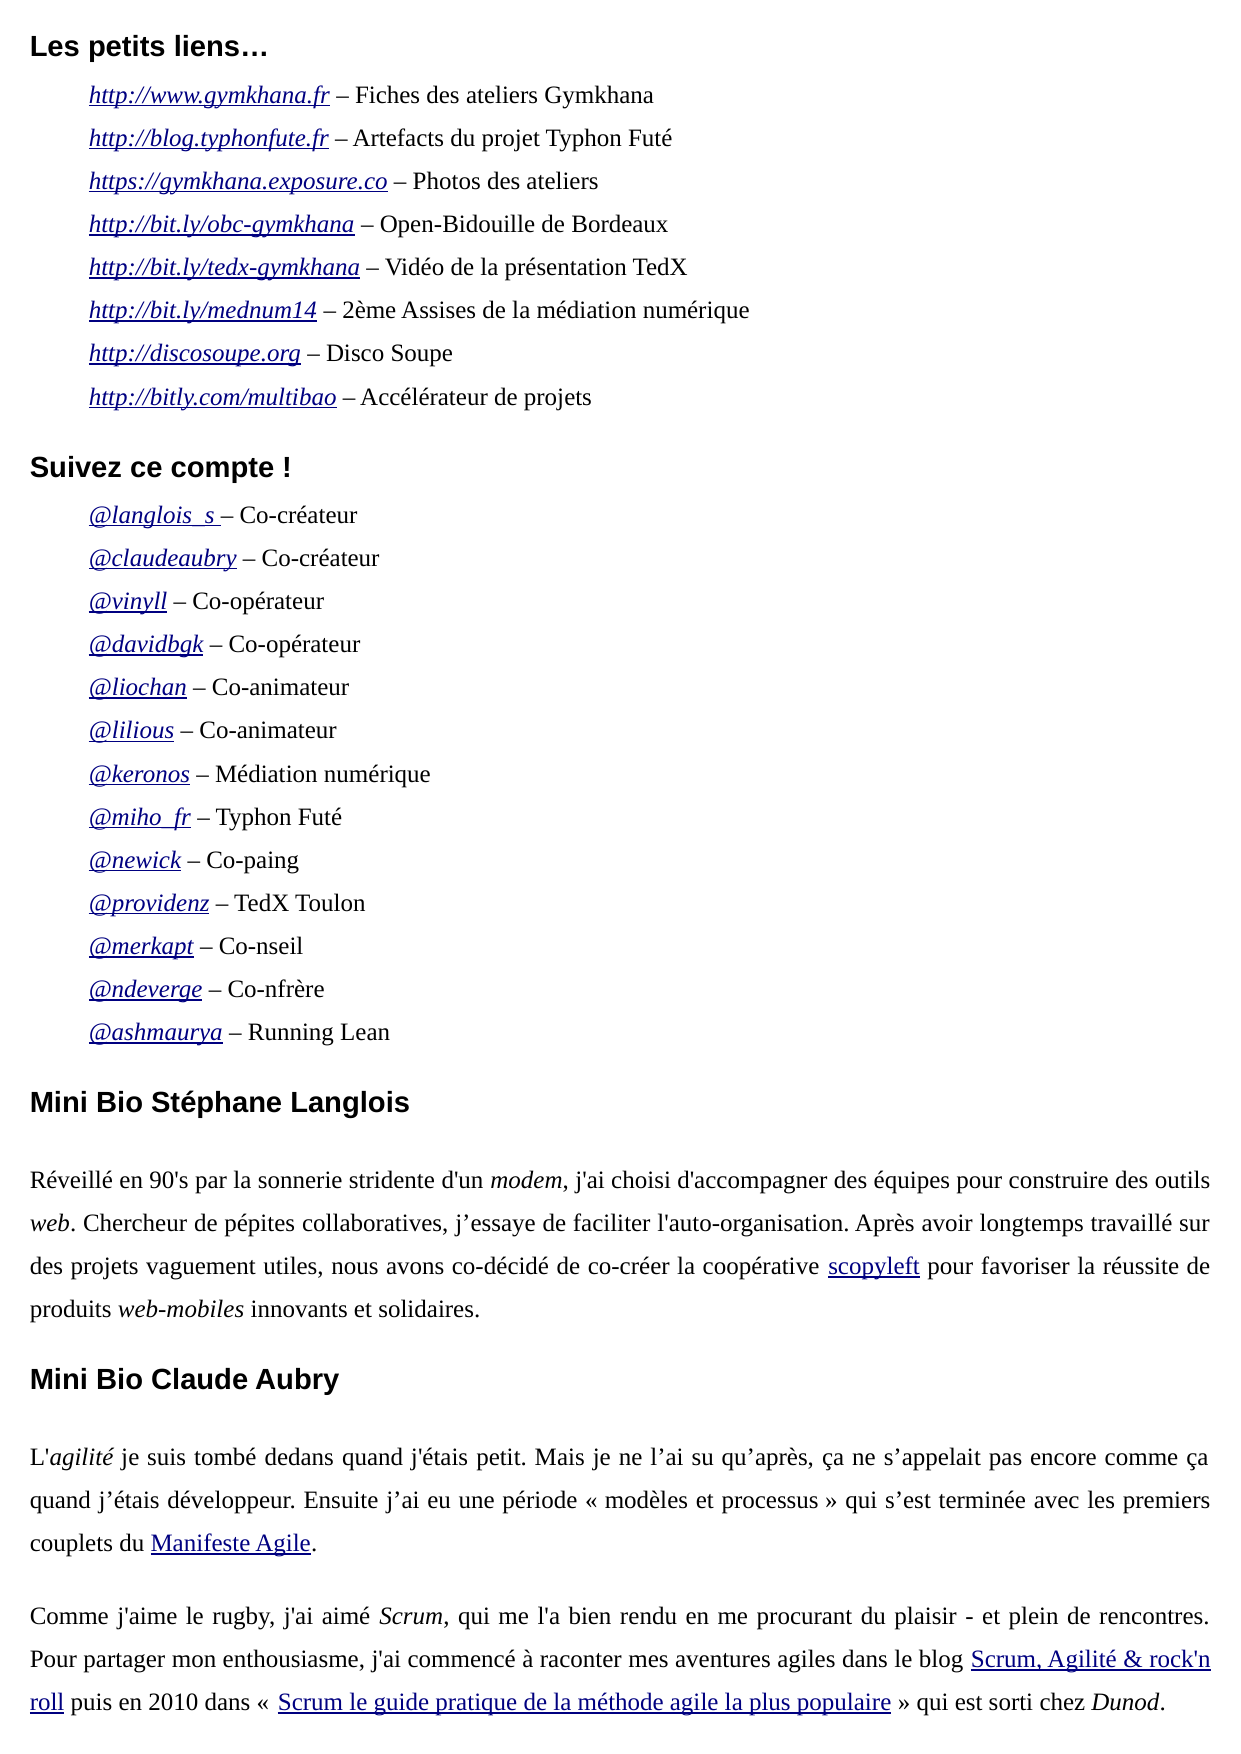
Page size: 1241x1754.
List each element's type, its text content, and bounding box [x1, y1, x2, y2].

text @keronos – Médiation numérique [29, 759, 1211, 787]
text http://bit.ly/mednum14 – 2ème Assises de la médiation numérique [29, 295, 1211, 324]
text Comme j'aime le rugby, j'ai aimé Scrum, qui me l'a bien rendu en me procurant du plaisir - et plein de rencontres. Pour partager mon enthousiasme, j'ai commencé à raconter mes aventures agiles dans le blog Scrum, Agilité & rock'n roll puis en 2010 dans « Scrum le guide pratique de la méthode agile la plus populaire » qui est sorti chez Dunod. [29, 1601, 1211, 1716]
text @claudeaubry – Co-créateur [29, 543, 1211, 572]
text @langlois_s – Co-créateur [29, 500, 1211, 529]
text @providenz – TedX Toulon [29, 888, 1211, 917]
text @lilious – Co-animateur [29, 716, 1211, 744]
subtitle Suivez ce compte ! [29, 449, 1211, 483]
text http://bit.ly/obc-gymkhana – Open-Bidouille de Bordeaux [29, 209, 1211, 238]
text @liochan – Co-animateur [29, 672, 1211, 701]
text @ashmaurya – Running Lean [29, 1017, 1211, 1046]
text http://bit.ly/tedx-gymkhana – Vidéo de la présentation TedX [29, 252, 1211, 281]
text @ndeverge – Co-nfrère [29, 974, 1211, 1003]
text @newick – Co-paing [29, 845, 1211, 874]
text Réveillé en 90's par la sonnerie stridente d'un modem, j'ai choisi d'accompagner des équipes pour construire des outils web. Chercheur de pépites collaboratives, j’essaye de faciliter l'auto-organisation. Après avoir longtemps travaillé sur des projets vaguement utiles, nous avons co-décidé de co-créer la coopérative scopyleft pour favoriser la réussite de produits web-mobiles innovants et solidaires. [29, 1165, 1211, 1323]
text @merkapt – Co-nseil [29, 931, 1211, 960]
text http://www.gymkhana.fr – Fiches des ateliers Gymkhana [29, 80, 1211, 108]
text http://bitly.com/multibao – Accélérateur de projets [29, 382, 1211, 410]
text L'agilité je suis tombé dedans quand j'étais petit. Mais je ne l’ai su qu’après, ça ne s’appelait pas encore comme ça quand j’étais développeur. Ensuite j’ai eu une période « modèles et processus » qui s’est terminée avec les premiers couplets du Manifeste Agile. [29, 1442, 1211, 1557]
text @miho_fr – Typhon Futé [29, 802, 1211, 831]
text http://discosoupe.org – Disco Soupe [29, 338, 1211, 367]
text @davidbgk – Co-opérateur [29, 629, 1211, 658]
subtitle Mini Bio Stéphane Langlois [29, 1085, 1211, 1119]
subtitle Les petits liens… [29, 29, 1211, 63]
text http://blog.typhonfute.fr – Artefacts du projet Typhon Futé [29, 123, 1211, 152]
subtitle Mini Bio Claude Aubry [29, 1362, 1211, 1396]
text @vinyll – Co-opérateur [29, 586, 1211, 615]
text https://gymkhana.exposure.co – Photos des ateliers [29, 166, 1211, 195]
